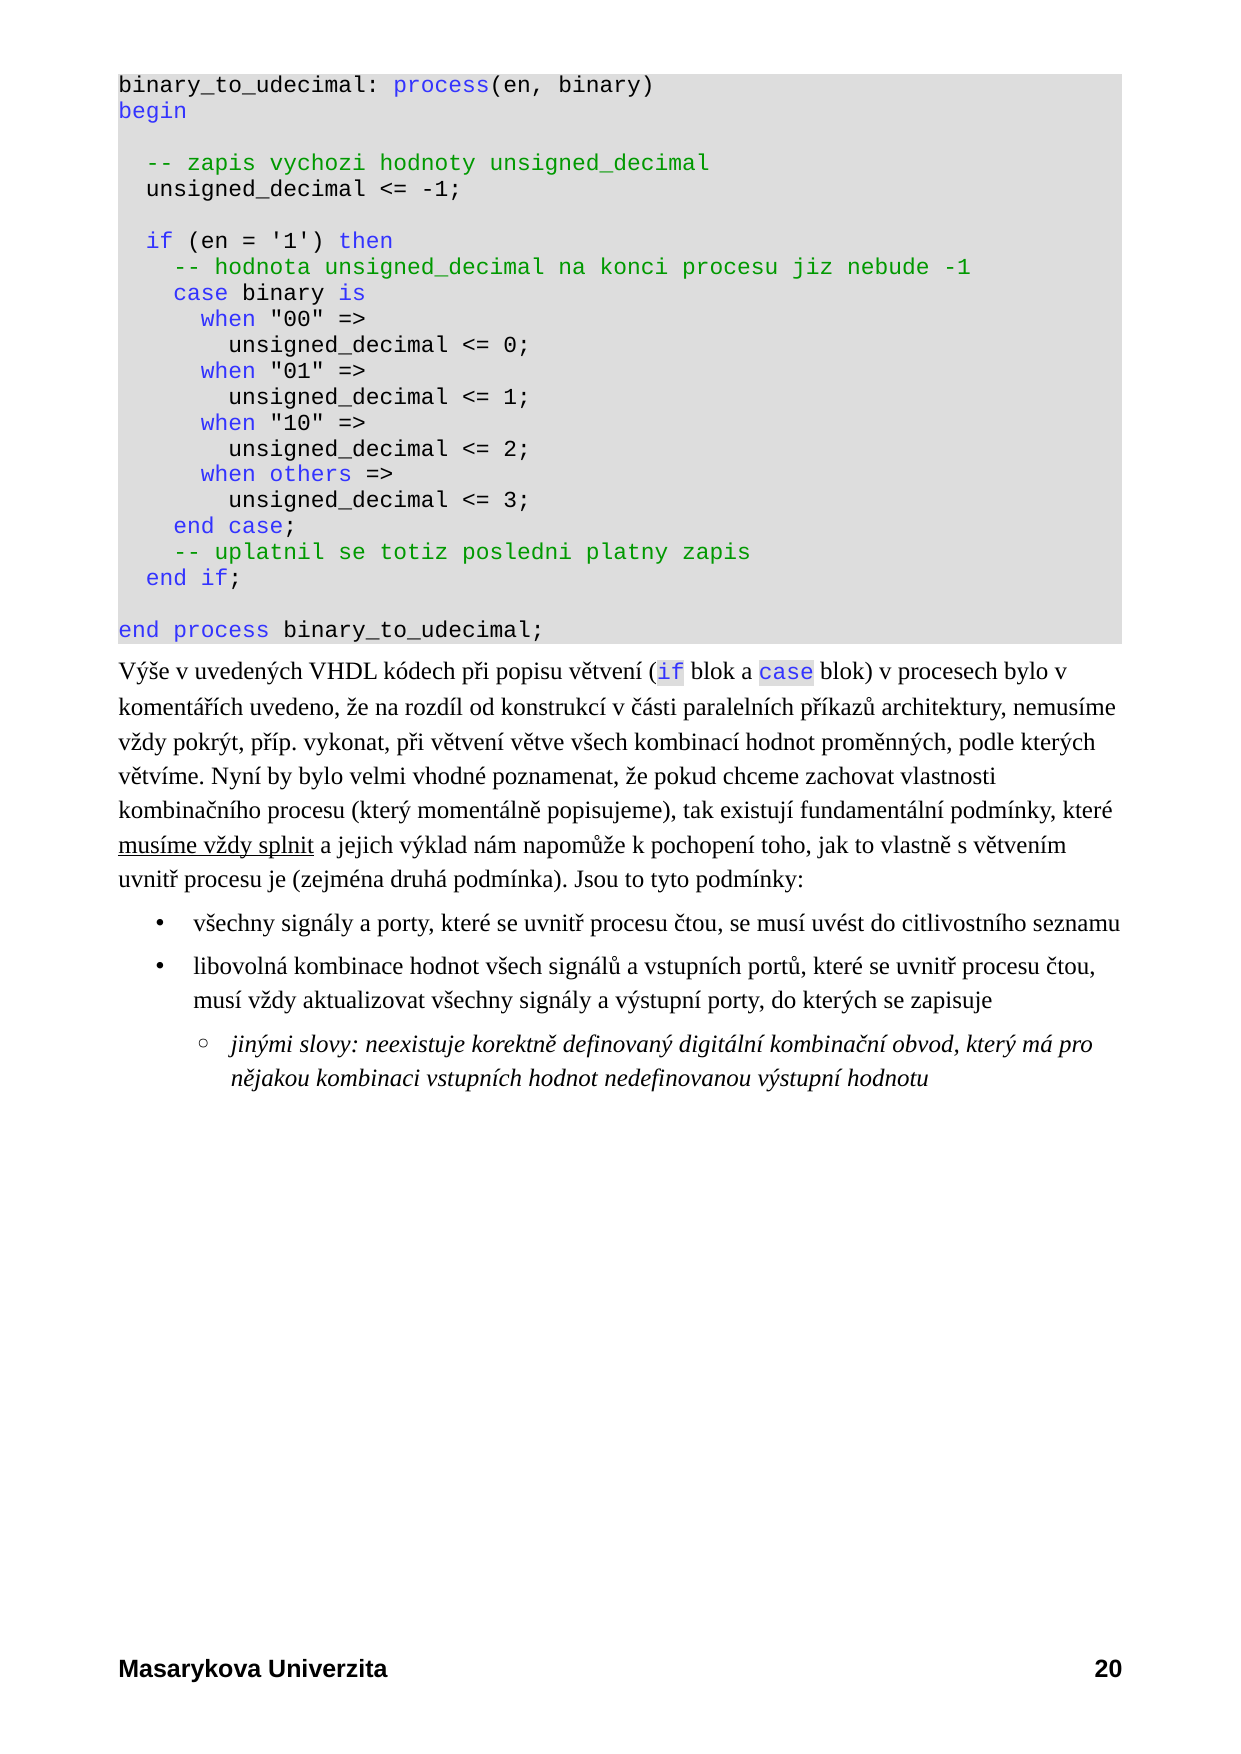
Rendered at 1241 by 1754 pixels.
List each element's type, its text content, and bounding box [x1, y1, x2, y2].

list jinými slovy: neexistuje korektně definovaný digitální kombinační obvod, který má pro nějakou kombinaci vstupních hodnot nedefinovanou výstupní hodnotu [193, 1029, 1122, 1092]
text unsigned_decimal <= 2; [118, 437, 1122, 463]
text -- hodnota unsigned_decimal na konci procesu jiz nebude -1 [118, 255, 1122, 281]
text when "01" => [118, 359, 1122, 385]
text -- zapis vychozi hodnoty unsigned_decimal [118, 152, 1122, 177]
text when others => [118, 463, 1122, 489]
text case binary is [118, 281, 1122, 307]
text unsigned_decimal <= 3; [118, 489, 1122, 515]
text begin [118, 100, 1122, 126]
text end case; [118, 515, 1122, 541]
list všechny signály a porty, které se uvnitř procesu čtou, se musí uvést do citlivostního seznamu [156, 908, 1122, 937]
text -- uplatnil se totiz posledni platny zapis [118, 541, 1122, 567]
text end process binary_to_udecimal; [118, 618, 1122, 644]
text unsigned_decimal <= -1; [118, 177, 1122, 203]
text Výše v uvedených VHDL kódech při popisu větvení (if blok a case blok) v procesech bylo v komentářích uvedeno, že na rozdíl od konstrukcí v části paralelních příkazů architektury, nemusíme vždy pokrýt, příp. vykonat, při větvení větve všech kombinací hodnot proměnných, podle kterých větvíme. Nyní by bylo velmi vhodné poznamenat, že pokud chceme zachovat vlastnosti kombinačního procesu (který momentálně popisujeme), tak existují fundamentální podmínky, které musíme vždy splnit a jejich výklad nám napomůže k pochopení toho, jak to vlastně s větvením uvnitř procesu je (zejména druhá podmínka). Jsou to tyto podmínky: [118, 656, 1122, 893]
list libovolná kombinace hodnot všech signálů a vstupních portů, které se uvnitř procesu čtou, musí vždy aktualizovat všechny signály a výstupní porty, do kterých se zapisuje [156, 951, 1122, 1014]
text unsigned_decimal <= 1; [118, 385, 1122, 411]
text if (en = '1') then [118, 229, 1122, 255]
text when "00" => [118, 307, 1122, 333]
text unsigned_decimal <= 0; [118, 333, 1122, 359]
text binary_to_udecimal: process(en, binary) [118, 74, 1122, 100]
text when "10" => [118, 411, 1122, 437]
text end if; [118, 567, 1122, 592]
